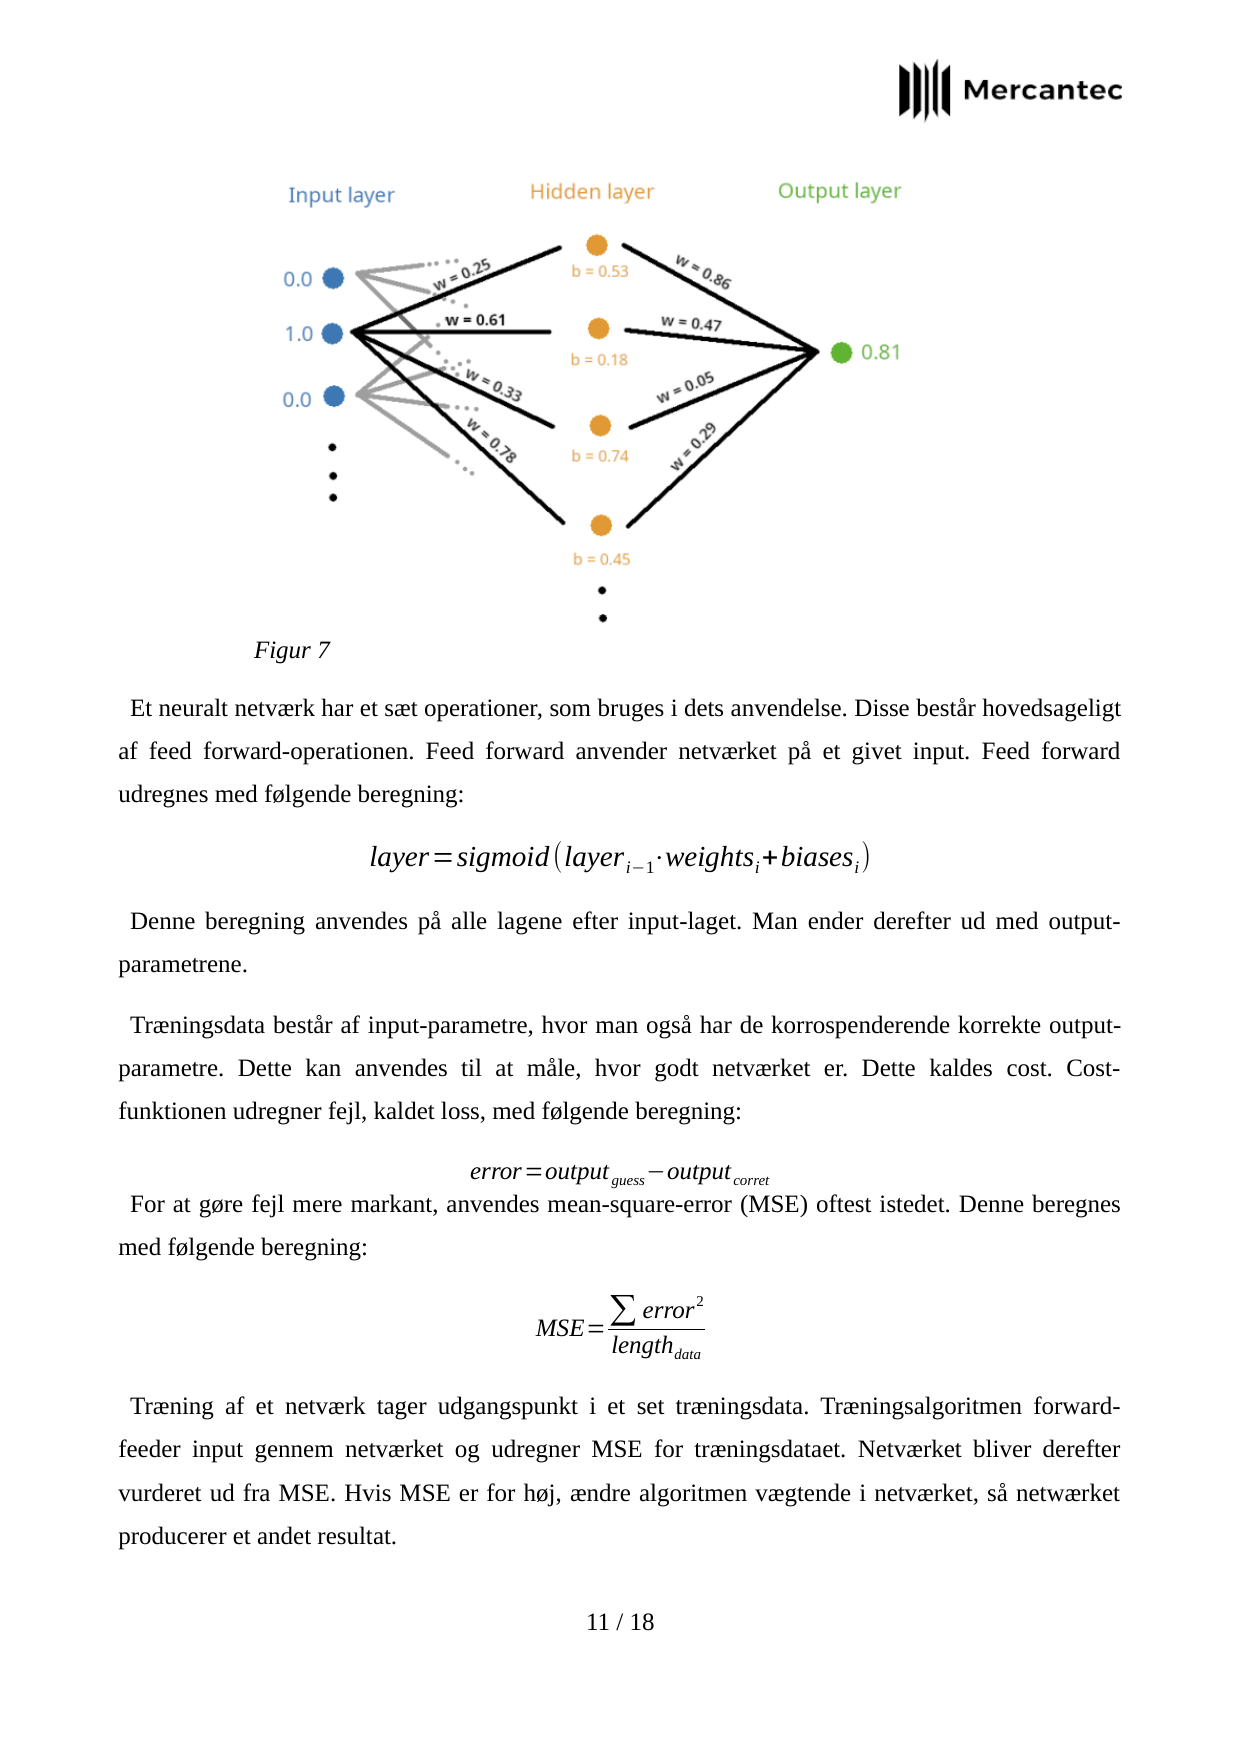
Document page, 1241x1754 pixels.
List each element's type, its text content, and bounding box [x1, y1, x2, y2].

text Træning af et netværk tager udgangspunkt i et set træningsdata. Træningsalgoritmen forward-feeder input gennem netværket og udregner MSE for træningsdataet. Netværket bliver derefter vurderet ud fra MSE. Hvis MSE er for høj, ændre algoritmen vægtende i netværket, så netwærket producerer et andet resultat. [118, 1391, 1122, 1549]
picture [253, 152, 987, 635]
picture [899, 59, 1123, 123]
text For at gøre fejl mere markant, anvendes mean-square-error (MSE) oftest istedet. Denne beregnes med følgende beregning: [118, 1189, 1122, 1261]
text Et neuralt netværk har et sæt operationer, som bruges i dets anvendelse. Disse består hovedsageligt af feed forward-operationen. Feed forward anvender netværket på et givet input. Feed forward udregnes med følgende beregning: [118, 693, 1122, 808]
text Træningsdata består af input-parametre, hvor man også har de korrospenderende korrekte output-parametre. Dette kan anvendes til at måle, hvor godt netværket er. Dette kaldes cost. Cost-funktionen udregner fejl, kaldet loss, med følgende beregning: [118, 1010, 1122, 1125]
text Denne beregning anvendes på alle lagene efter input-laget. Man ender derefter ud med output-parametrene. [118, 906, 1122, 978]
text Figur 7 [254, 635, 986, 664]
